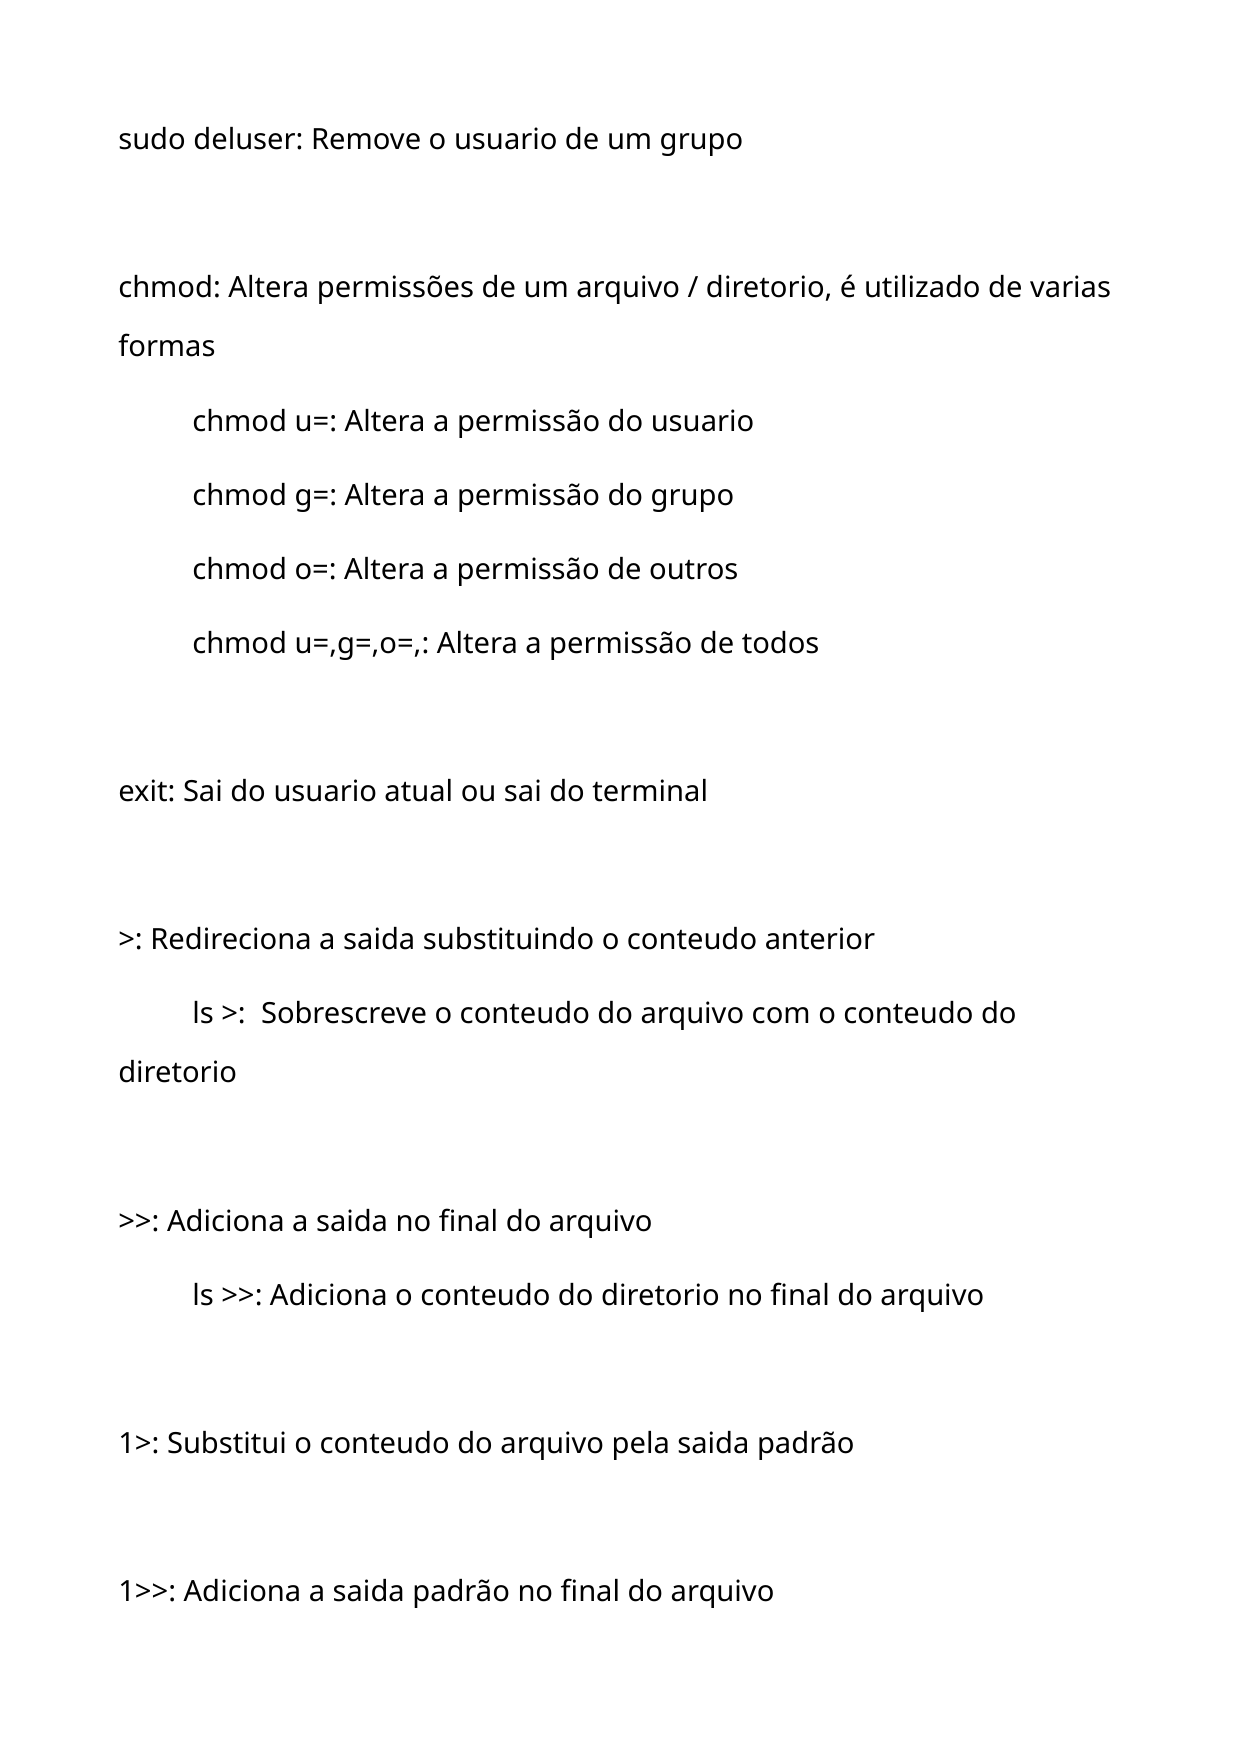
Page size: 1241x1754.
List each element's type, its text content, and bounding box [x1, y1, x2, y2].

text >>: Adiciona a saida no final do arquivo [118, 1200, 1122, 1239]
text ls >>: Adiciona o conteudo do diretorio no final do arquivo [118, 1274, 1122, 1314]
text exit: Sai do usuario atual ou sai do terminal [118, 770, 1122, 810]
text ls >: Sobrescreve o conteudo do arquivo com o conteudo do diretorio [118, 992, 1122, 1091]
text chmod: Altera permissões de um arquivo / diretorio, é utilizado de varias formas [118, 266, 1122, 365]
text chmod o=: Altera a permissão de outros [118, 548, 1122, 588]
text 1>: Substitui o conteudo do arquivo pela saida padrão [118, 1422, 1122, 1462]
text chmod u=: Altera a permissão do usuario [118, 400, 1122, 439]
text sudo deluser: Remove o usuario de um grupo [118, 118, 1122, 158]
text chmod g=: Altera a permissão do grupo [118, 474, 1122, 513]
text chmod u=,g=,o=,: Altera a permissão de todos [118, 622, 1122, 662]
text 1>>: Adiciona a saida padrão no final do arquivo [118, 1570, 1122, 1610]
text >: Redireciona a saida substituindo o conteudo anterior [118, 918, 1122, 958]
